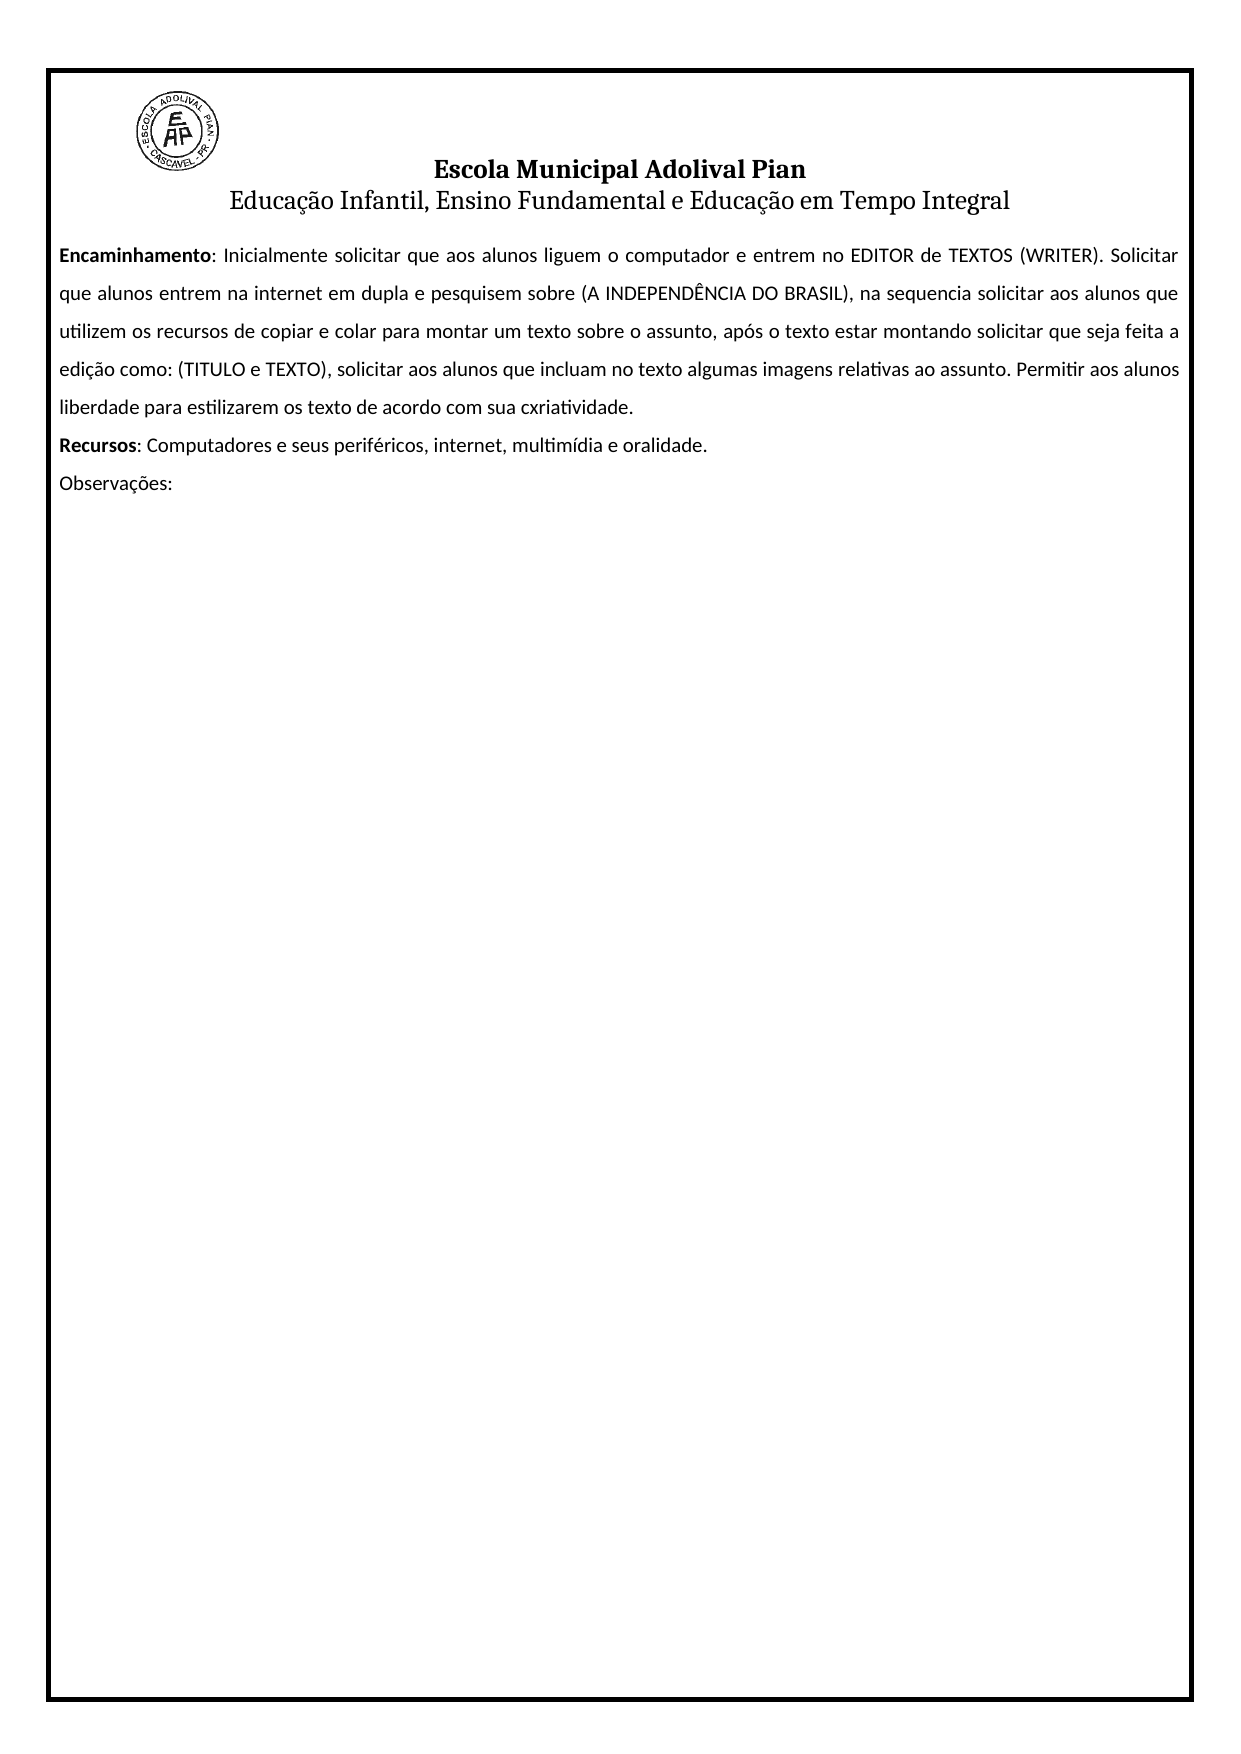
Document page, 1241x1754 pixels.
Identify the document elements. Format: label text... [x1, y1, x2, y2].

text Observações: [59, 471, 1181, 496]
text Encaminhamento: Inicialmente solicitar que aos alunos liguem o computador e entrem no EDITOR de TEXTOS (WRITER). Solicitar que alunos entrem na internet em dupla e pesquisem sobre (A INDEPENDÊNCIA DO BRASIL), na sequencia solicitar aos alunos que utilizem os recursos de copiar e colar para montar um texto sobre o assunto, após o texto estar montando solicitar que seja feita a edição como: (TITULO e TEXTO), solicitar aos alunos que incluam no texto algumas imagens relativas ao assunto. Permitir aos alunos liberdade para estilizarem os texto de acordo com sua cxriatividade. [59, 242, 1181, 420]
text Recursos: Computadores e seus periféricos, internet, multimídia e oralidade. [59, 432, 1181, 458]
